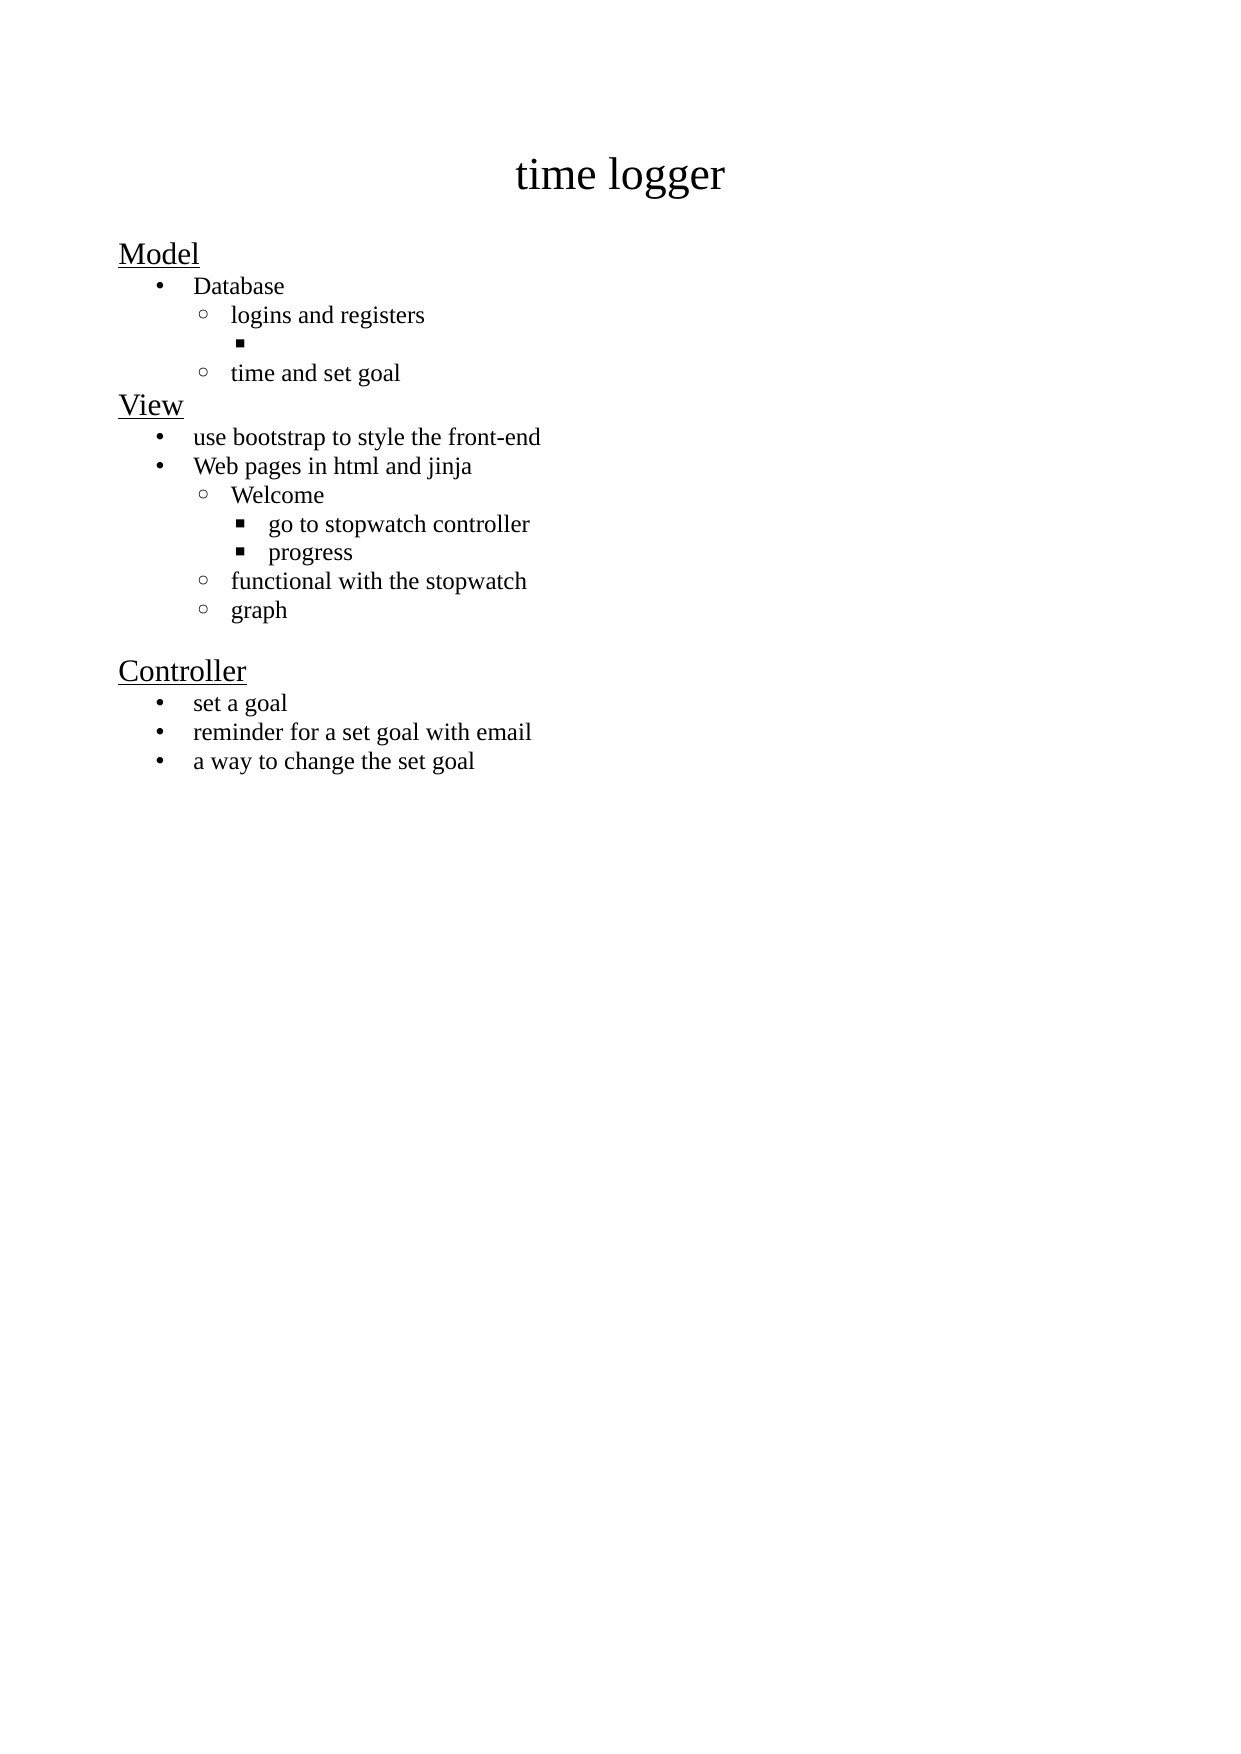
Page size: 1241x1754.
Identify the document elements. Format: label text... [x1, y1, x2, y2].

list a way to change the set goal [156, 746, 1122, 774]
list Welcome [193, 480, 1122, 509]
text Controller [118, 652, 1122, 688]
list Database [156, 271, 1122, 300]
text Model [118, 236, 1122, 271]
list progress [231, 537, 1122, 566]
list logins and registers [193, 300, 1122, 329]
list graph [193, 595, 1122, 624]
list time and set goal [193, 358, 1122, 386]
list Web pages in html and jinja [156, 451, 1122, 480]
text time logger [118, 147, 1122, 199]
list reminder for a set goal with email [156, 717, 1122, 746]
text View [118, 386, 1122, 422]
list set a goal [156, 688, 1122, 717]
list use bootstrap to style the front-end [156, 422, 1122, 451]
list go to stopwatch controller [231, 509, 1122, 537]
list functional with the stopwatch [193, 566, 1122, 595]
